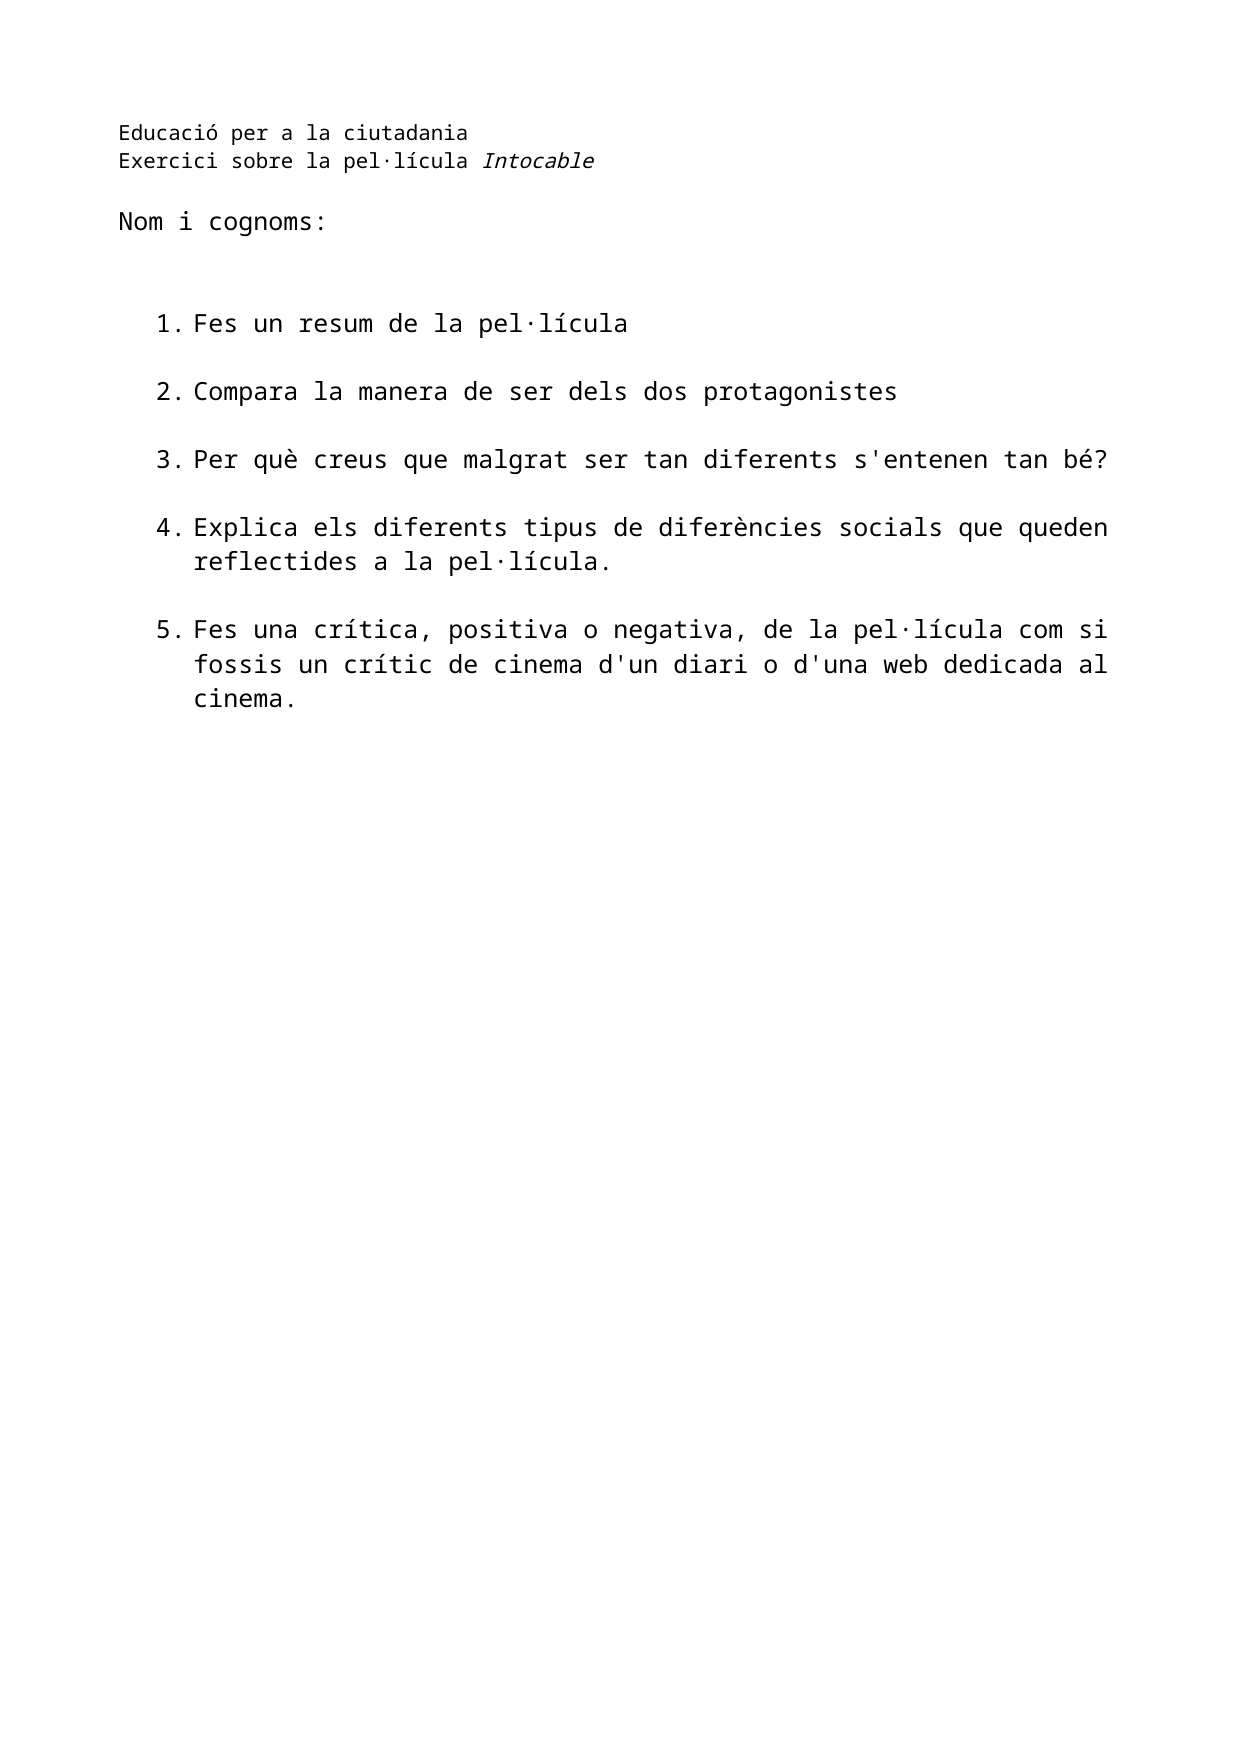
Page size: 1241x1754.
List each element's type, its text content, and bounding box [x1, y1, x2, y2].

text Nom i cognoms: [118, 203, 1122, 237]
list Per què creus que malgrat ser tan diferents s'entenen tan bé? [156, 442, 1122, 476]
list Explica els diferents tipus de diferències socials que queden reflectides a la pel·lícula. [156, 510, 1122, 578]
list Compara la manera de ser dels dos protagonistes [156, 374, 1122, 408]
list Fes un resum de la pel·lícula [156, 306, 1122, 340]
list Fes una crítica, positiva o negativa, de la pel·lícula com si fossis un crític de cinema d'un diari o d'una web dedicada al cinema. [156, 612, 1122, 714]
text Educació per a la ciutadania [118, 118, 1122, 147]
text Exercici sobre la pel·lícula Intocable [118, 147, 1122, 175]
